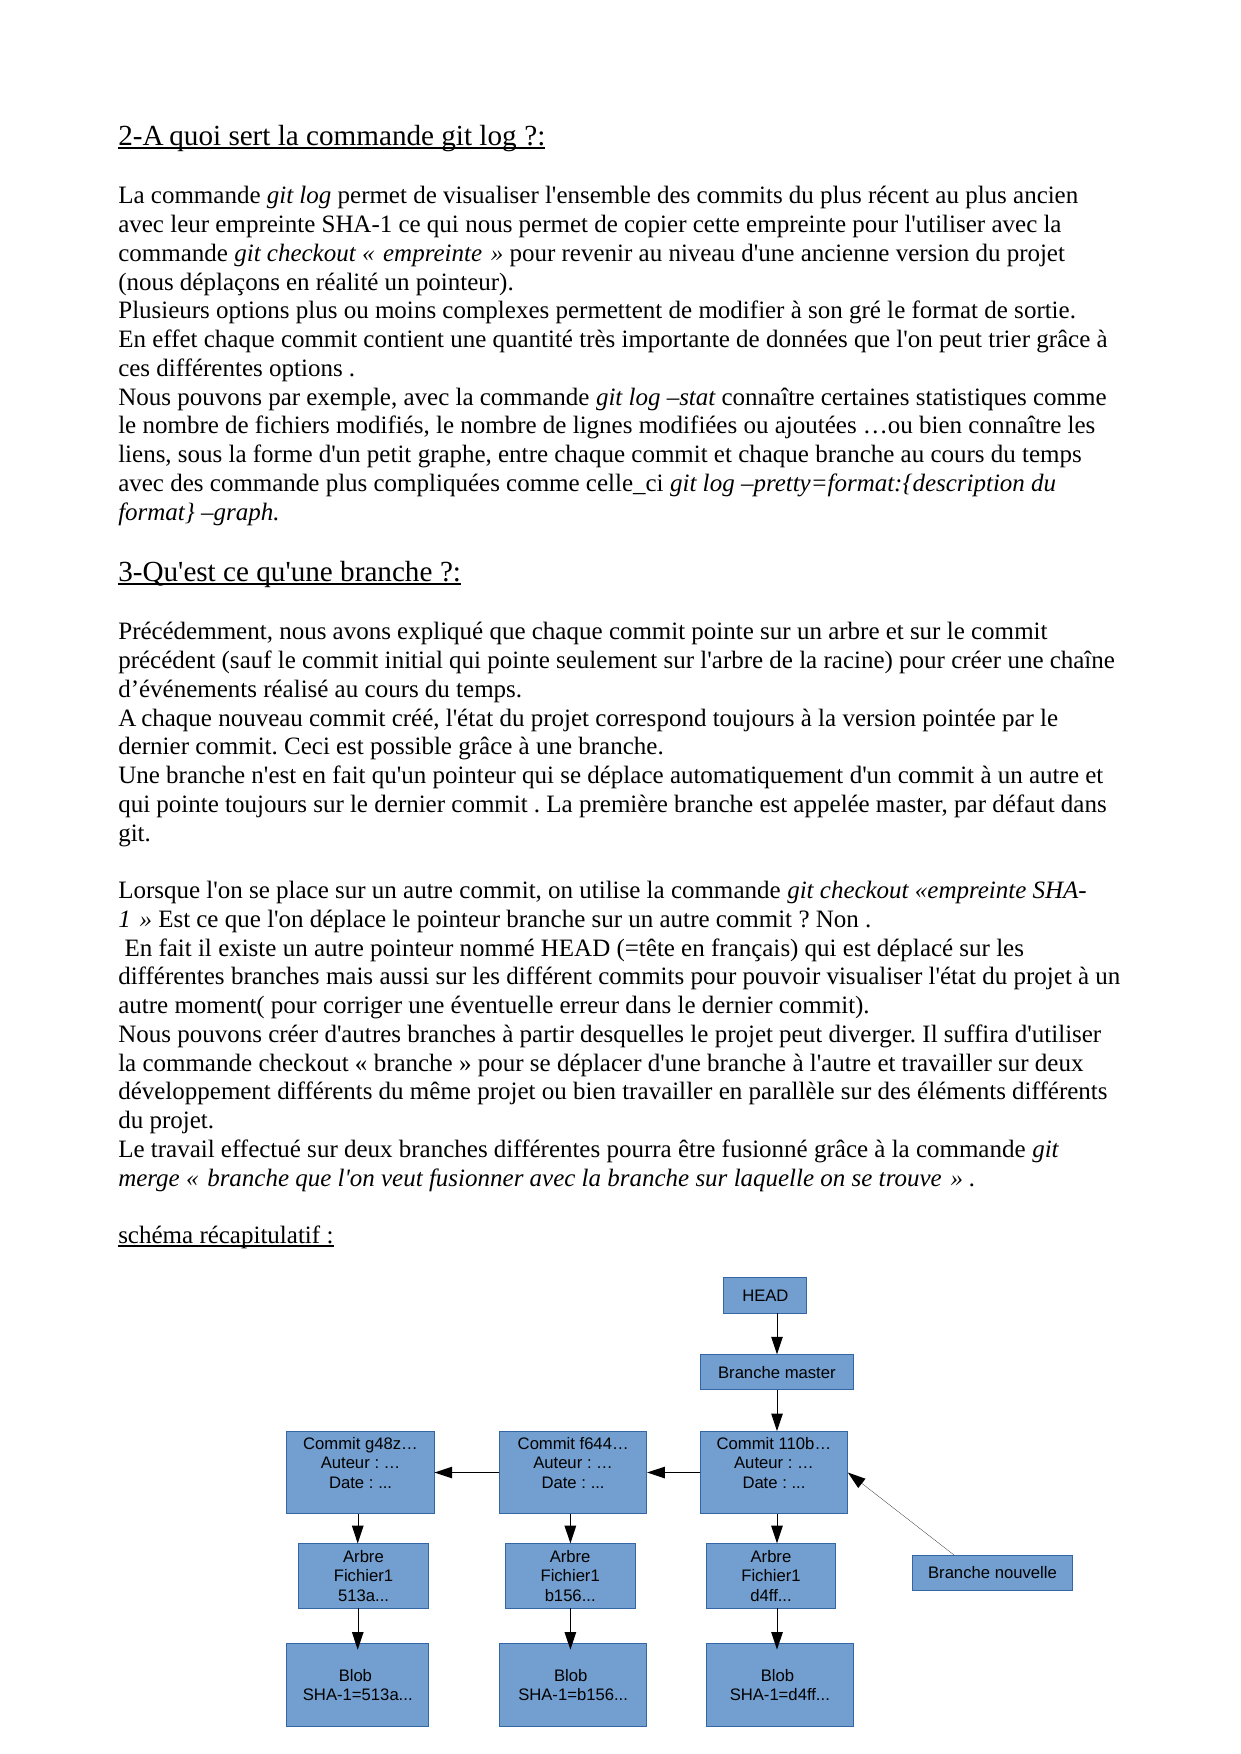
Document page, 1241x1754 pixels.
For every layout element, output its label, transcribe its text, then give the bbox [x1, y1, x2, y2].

text Nous pouvons par exemple, avec la commande git log –stat connaître certaines statistiques comme le nombre de fichiers modifiés, le nombre de lignes modifiées ou ajoutées …ou bien connaître les liens, sous la forme d'un petit graphe, entre chaque commit et chaque branche au cours du temps avec des commande plus compliquées comme celle_ci git log –pretty=format:{description du format} –graph. [118, 382, 1122, 525]
text Lorsque l'on se place sur un autre commit, on utilise la commande git checkout «empreinte SHA-1 » Est ce que l'on déplace le pointeur branche sur un autre commit ? Non . [118, 875, 1122, 933]
text En fait il existe un autre pointeur nommé HEAD (=tête en français) qui est déplacé sur les différentes branches mais aussi sur les différent commits pour pouvoir visualiser l'état du projet à un autre moment( pour corriger une éventuelle erreur dans le dernier commit). [118, 933, 1122, 1019]
text Précédemment, nous avons expliqué que chaque commit pointe sur un arbre et sur le commit précédent (sauf le commit initial qui pointe seulement sur l'arbre de la racine) pour créer une chaîne d’événements réalisé au cours du temps. [118, 616, 1122, 703]
text A chaque nouveau commit créé, l'état du projet correspond toujours à la version pointée par le dernier commit. Ceci est possible grâce à une branche. [118, 703, 1122, 760]
text Une branche n'est en fait qu'un pointeur qui se déplace automatiquement d'un commit à un autre et qui pointe toujours sur le dernier commit . La première branche est appelée master, par défaut dans git. [118, 760, 1122, 846]
text schéma récapitulatif : [118, 1220, 1122, 1249]
text Nous pouvons créer d'autres branches à partir desquelles le projet peut diverger. Il suffira d'utiliser la commande checkout « branche » pour se déplacer d'une branche à l'autre et travailler sur deux développement différents du même projet ou bien travailler en parallèle sur des éléments différents du projet. [118, 1019, 1122, 1134]
text Le travail effectué sur deux branches différentes pourra être fusionné grâce à la commande git merge « branche que l'on veut fusionner avec la branche sur laquelle on se trouve » . [118, 1134, 1122, 1191]
text Plusieurs options plus ou moins complexes permettent de modifier à son gré le format de sortie. [118, 295, 1122, 324]
text La commande git log permet de visualiser l'ensemble des commits du plus récent au plus ancien avec leur empreinte SHA-1 ce qui nous permet de copier cette empreinte pour l'utiliser avec la commande git checkout « empreinte » pour revenir au niveau d'une ancienne version du projet (nous déplaçons en réalité un pointeur). [118, 180, 1122, 295]
text En effet chaque commit contient une quantité très importante de données que l'on peut trier grâce à ces différentes options . [118, 324, 1122, 382]
text 2-A quoi sert la commande git log ?: [118, 118, 1122, 152]
text 3-Qu'est ce qu'une branche ?: [118, 554, 1122, 588]
